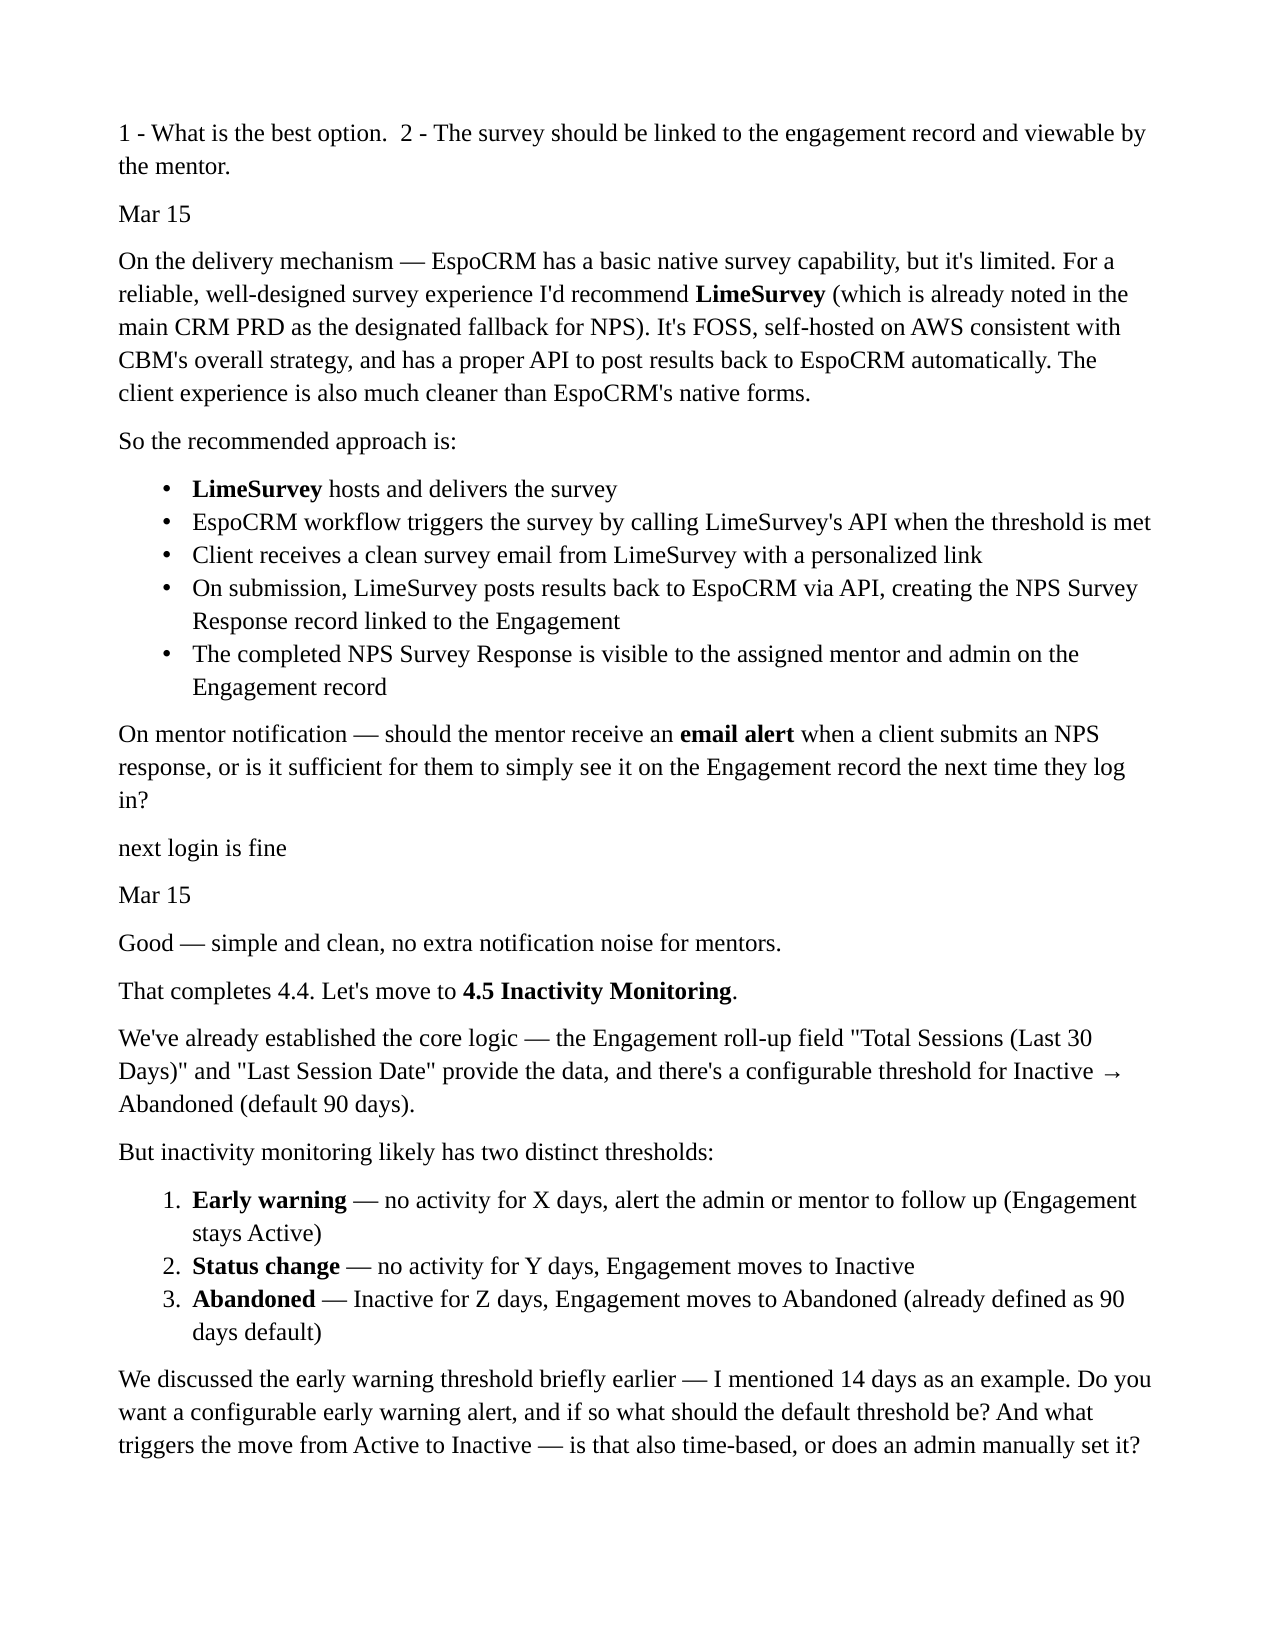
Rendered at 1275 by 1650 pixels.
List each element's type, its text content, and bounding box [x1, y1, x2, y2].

list EspoCRM workflow triggers the survey by calling LimeSurvey's API when the threshold is met [162, 507, 1157, 535]
list Client receives a clean survey email from LimeSurvey with a personalized link [162, 540, 1157, 568]
text So the recommended approach is: [118, 426, 1157, 455]
text next login is fine [118, 833, 1157, 862]
list Status change — no activity for Y days, Engagement moves to Inactive [162, 1251, 1157, 1279]
list LimeSurvey hosts and delivers the survey [162, 474, 1157, 502]
list On submission, LimeSurvey posts results back to EspoCRM via API, creating the NPS Survey Response record linked to the Engagement [162, 573, 1157, 634]
text But inactivity monitoring likely has two distinct thresholds: [118, 1137, 1157, 1166]
text We discussed the early warning threshold briefly earlier — I mentioned 14 days as an example. Do you want a configurable early warning alert, and if so what should the default threshold be? And what triggers the move from Active to Inactive — is that also time-based, or does an admin manually set it? [118, 1364, 1157, 1459]
text On mentor notification — should the mentor receive an email alert when a client submits an NPS response, or is it sufficient for them to simply see it on the Engagement record the next time they log in? [118, 719, 1157, 814]
text That completes 4.4. Let's move to 4.5 Inactivity Monitoring. [118, 976, 1157, 1004]
text Mar 15 [118, 199, 1157, 227]
text 1 - What is the best option. 2 - The survey should be linked to the engagement record and viewable by the mentor. [118, 118, 1157, 180]
text On the delivery mechanism — EspoCRM has a basic native survey capability, but it's limited. For a reliable, well-designed survey experience I'd recommend LimeSurvey (which is already noted in the main CRM PRD as the designated fallback for NPS). It's FOSS, self-hosted on AWS consistent with CBM's overall strategy, and has a proper API to post results back to EspoCRM automatically. The client experience is also much cleaner than EspoCRM's native forms. [118, 246, 1157, 407]
list The completed NPS Survey Response is visible to the assigned mentor and admin on the Engagement record [162, 639, 1157, 701]
text We've already established the core logic — the Engagement roll-up field "Total Sessions (Last 30 Days)" and "Last Session Date" provide the data, and there's a configurable threshold for Inactive → Abandoned (default 90 days). [118, 1023, 1157, 1118]
list Early warning — no activity for X days, alert the admin or mentor to follow up (Engagement stays Active) [162, 1185, 1157, 1246]
list Abandoned — Inactive for Z days, Engagement moves to Abandoned (already defined as 90 days default) [162, 1284, 1157, 1346]
text Mar 15 [118, 881, 1157, 909]
text Good — simple and clean, no extra notification noise for mentors. [118, 928, 1157, 957]
